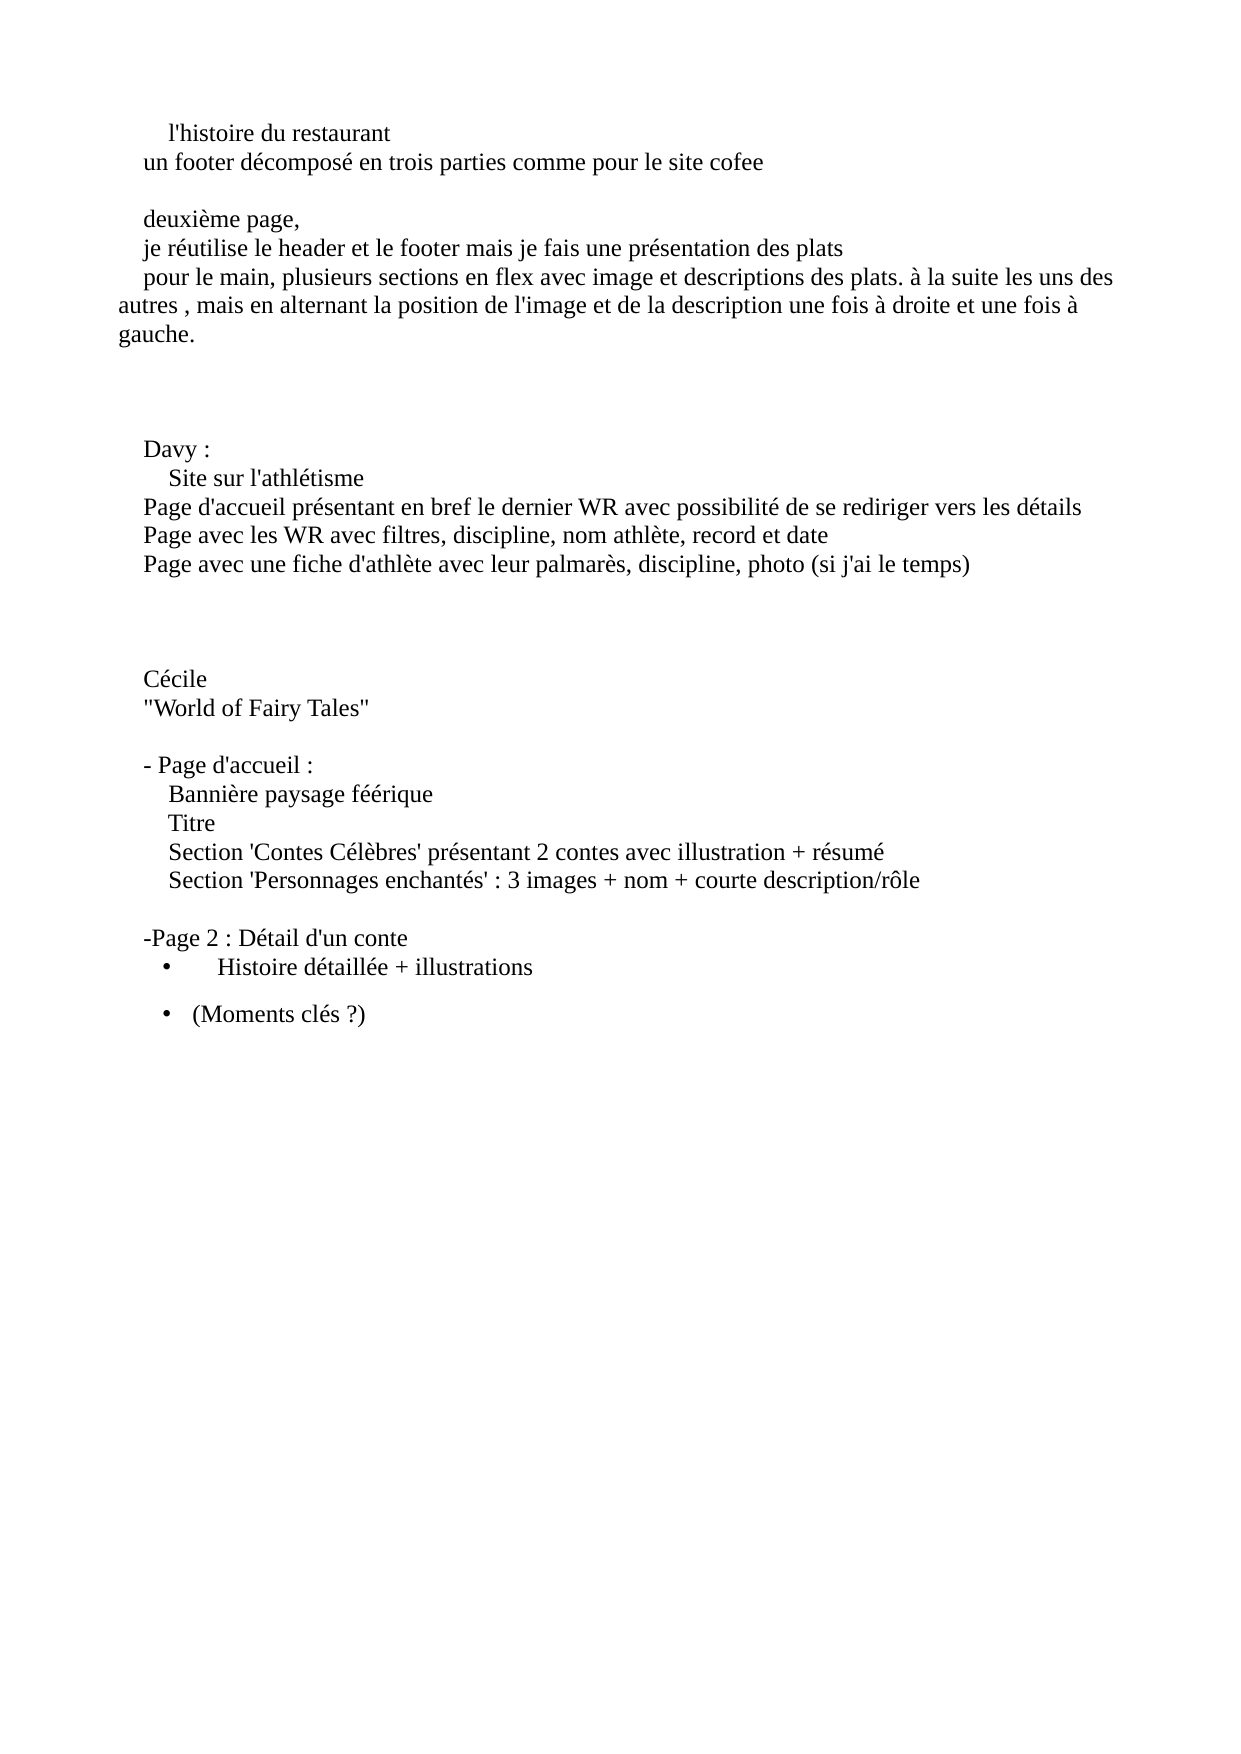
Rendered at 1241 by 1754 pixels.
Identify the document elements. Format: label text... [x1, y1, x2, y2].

text Titre [118, 808, 1122, 837]
text Cécile [118, 664, 1122, 693]
text Page avec une fiche d'athlète avec leur palmarès, discipline, photo (si j'ai le temps) [118, 549, 1122, 578]
text - Page d'accueil : [118, 751, 1122, 779]
text "World of Fairy Tales" [118, 693, 1122, 722]
text pour le main, plusieurs sections en flex avec image et descriptions des plats. à la suite les uns des autres , mais en alternant la position de l'image et de la description une fois à droite et une fois à gauche. [118, 262, 1122, 348]
text Davy : [118, 434, 1122, 463]
text je réutilise le header et le footer mais je fais une présentation des plats [118, 233, 1122, 262]
list Histoire détaillée + illustrations [162, 952, 1122, 981]
text Section 'Personnages enchantés' : 3 images + nom + courte description/rôle [118, 866, 1122, 894]
text un footer décomposé en trois parties comme pour le site cofee [118, 147, 1122, 176]
text Section 'Contes Célèbres' présentant 2 contes avec illustration + résumé [118, 837, 1122, 866]
text Site sur l'athlétisme [118, 463, 1122, 492]
text l'histoire du restaurant [118, 118, 1122, 147]
text Page avec les WR avec filtres, discipline, nom athlète, record et date [118, 521, 1122, 549]
text -Page 2 : Détail d'un conte [118, 923, 1122, 952]
text Page d'accueil présentant en bref le dernier WR avec possibilité de se rediriger vers les détails [118, 492, 1122, 521]
list (Moments clés ?) [162, 999, 1122, 1028]
text Bannière paysage féérique [118, 779, 1122, 808]
text deuxième page, [118, 204, 1122, 233]
